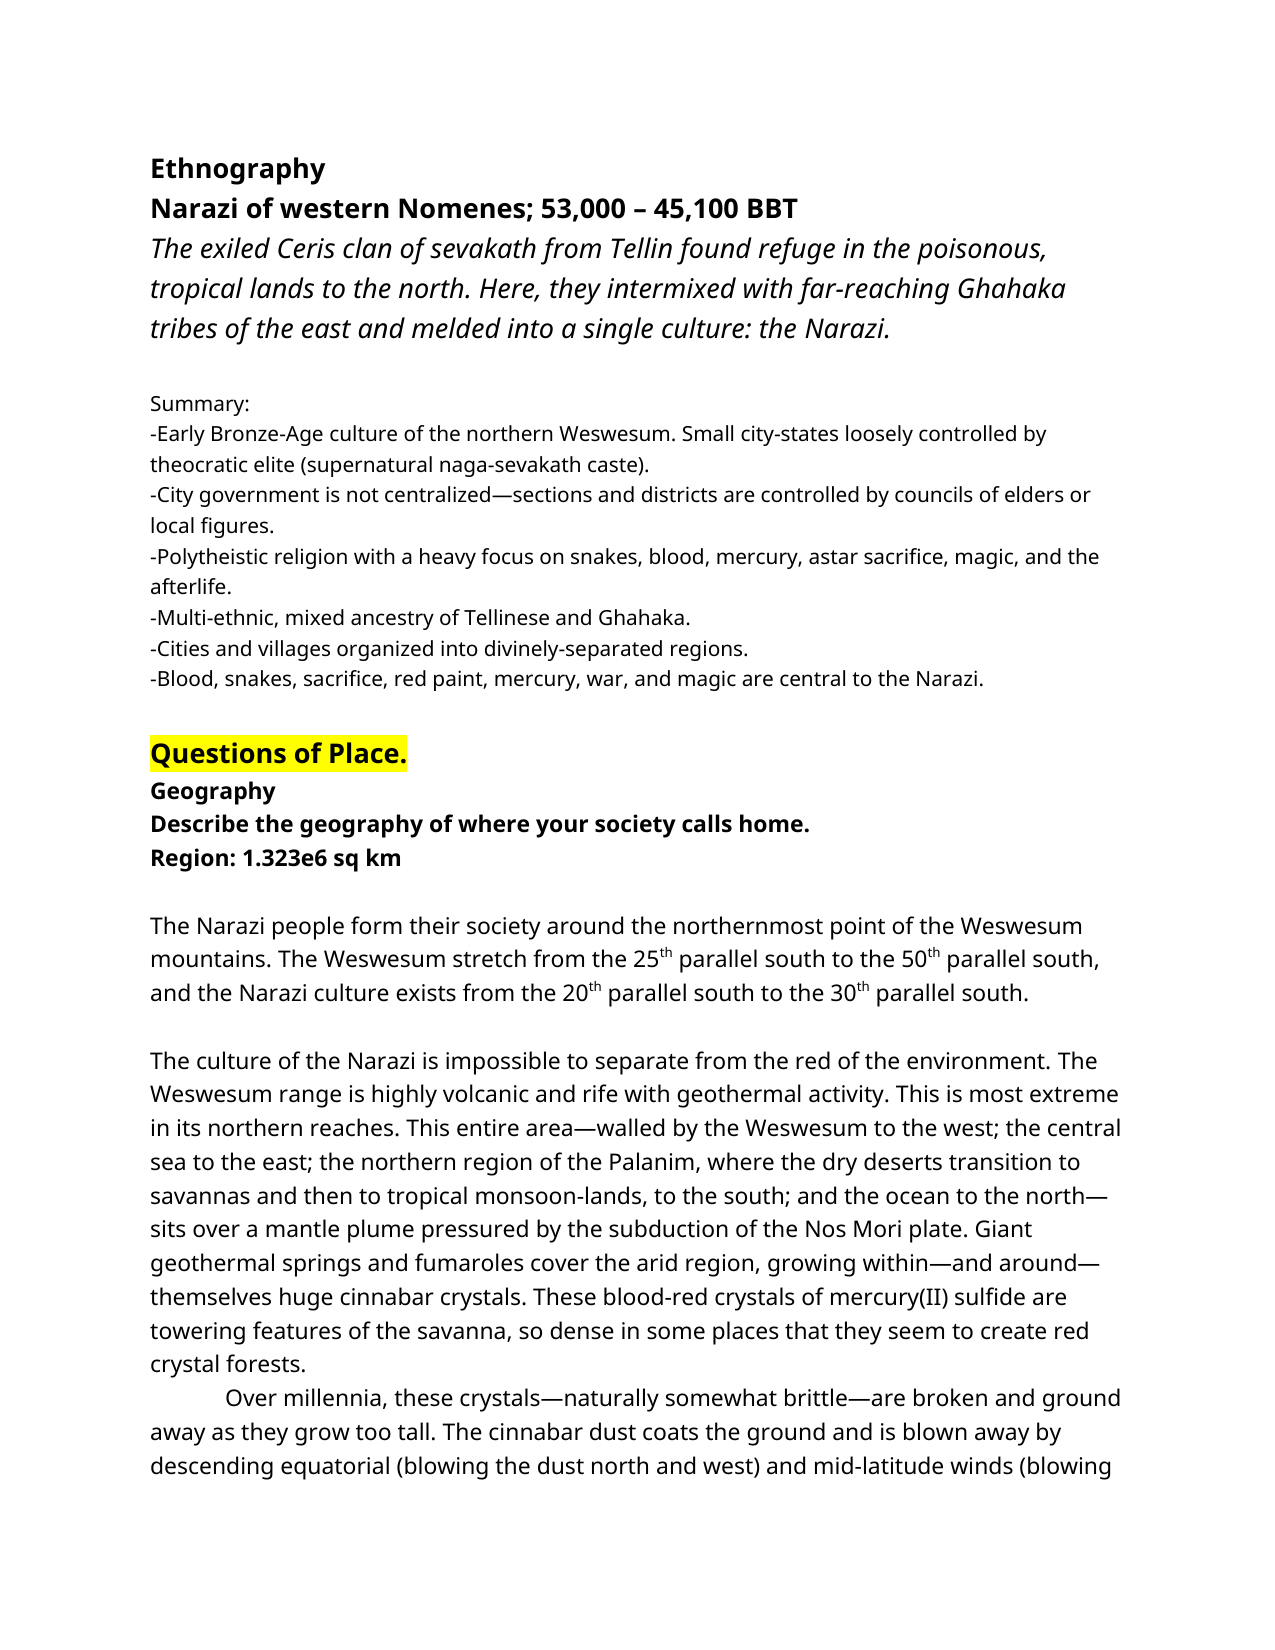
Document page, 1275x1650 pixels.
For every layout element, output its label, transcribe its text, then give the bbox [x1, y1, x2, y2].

text The culture of the Narazi is impossible to separate from the red of the environment. The Weswesum range is highly volcanic and rife with geothermal activity. This is most extreme in its northern reaches. This entire area—walled by the Weswesum to the west; the central sea to the east; the northern region of the Palanim, where the dry deserts transition to savannas and then to tropical monsoon-lands, to the south; and the ocean to the north—sits over a mantle plume pressured by the subduction of the Nos Mori plate. Giant geothermal springs and fumaroles cover the arid region, growing within—and around—themselves huge cinnabar crystals. These blood-red crystals of mercury(II) sulfide are towering features of the savanna, so dense in some places that they seem to create red crystal forests. [150, 1044, 1125, 1379]
text Narazi of western Nomenes; 53,000 – 45,100 BBT [150, 190, 1125, 227]
text The Narazi people form their society around the northernmost point of the Weswesum mountains. The Weswesum stretch from the 25th parallel south to the 50th parallel south, and the Narazi culture exists from the 20th parallel south to the 30th parallel south. [150, 909, 1125, 1008]
text -Polytheistic religion with a heavy focus on snakes, blood, mercury, astar sacrifice, magic, and the afterlife. [150, 542, 1125, 601]
text Summary: [150, 389, 1125, 417]
text Questions of Place. [150, 735, 1125, 772]
text -Blood, snakes, sacrifice, red paint, mercury, war, and magic are central to the Narazi. [150, 664, 1125, 693]
text -Early Bronze-Age culture of the northern Weswesum. Small city-states loosely controlled by theocratic elite (supernatural naga-sevakath caste). [150, 419, 1125, 478]
text -City government is not centralized—sections and districts are controlled by councils of elders or local figures. [150, 481, 1125, 540]
text Geography [150, 774, 1125, 806]
text The exiled Ceris clan of sevakath from Tellin found refuge in the poisonous, tropical lands to the north. Here, they intermixed with far-reaching Ghahaka tribes of the east and melded into a single culture: the Narazi. [150, 229, 1125, 346]
text -Cities and villages organized into divinely-separated regions. [150, 634, 1125, 662]
text Describe the geography of where your society calls home. Region: 1.323e6 sq km [150, 808, 1125, 873]
text Ethnography [150, 150, 1125, 187]
text -Multi-ethnic, mixed ancestry of Tellinese and Ghahaka. [150, 603, 1125, 632]
text Over millennia, these crystals—naturally somewhat brittle—are broken and ground away as they grow too tall. The cinnabar dust coats the ground and is blown away by descending equatorial (blowing the dust north and west) and mid-latitude winds (blowing [150, 1382, 1125, 1481]
